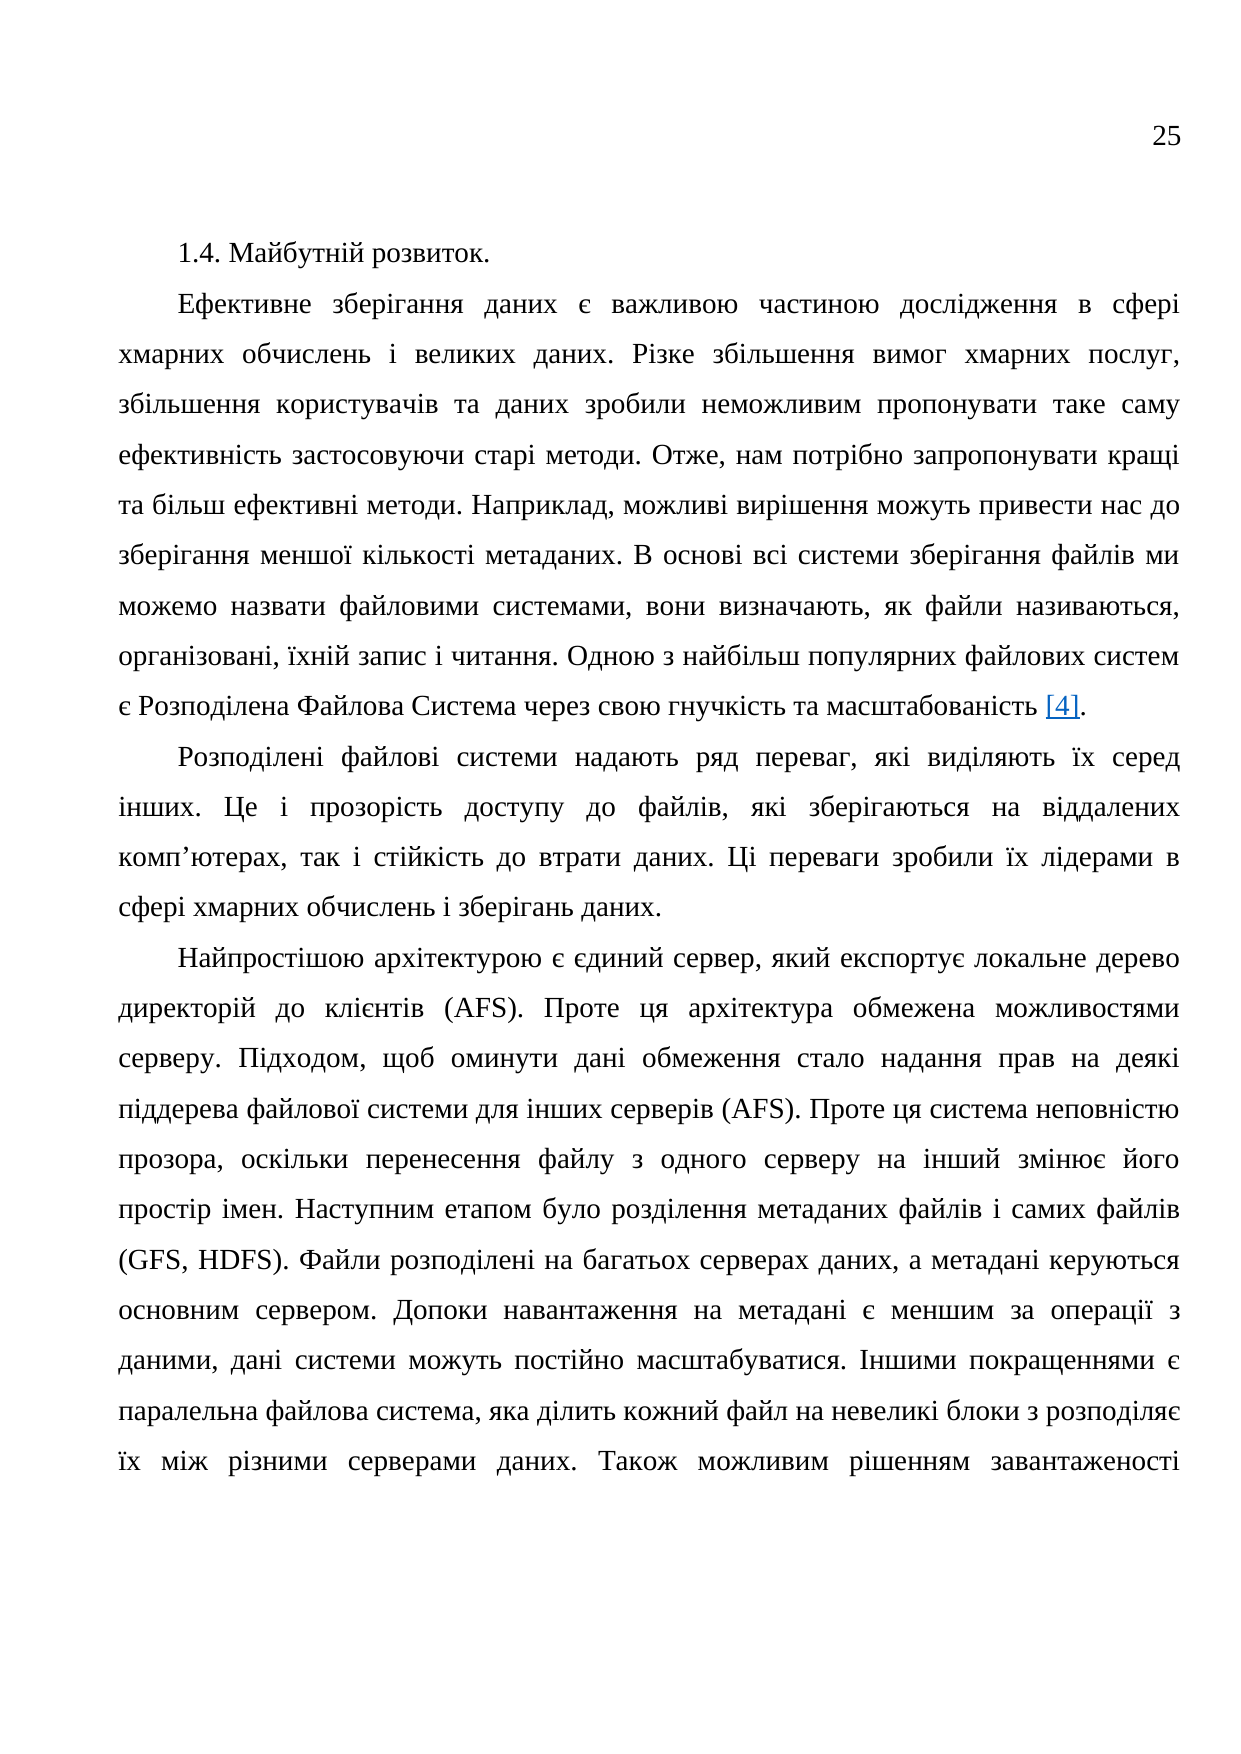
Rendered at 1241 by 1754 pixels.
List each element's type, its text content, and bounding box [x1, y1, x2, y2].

text Ефективне зберігання даних є важливою частиною дослідження в сфері хмарних обчислень і великих даних. Різке збільшення вимог хмарних послуг, збільшення користувачів та даних зробили неможливим пропонувати таке саму ефективність застосовуючи старі методи. Отже, нам потрібно запропонувати кращі та більш ефективні методи. Наприклад, можливі вирішення можуть привести нас до зберігання меншої кількості метаданих. В основі всі системи зберігання файлів ми можемо назвати файловими системами, вони визначають, як файли називаються, організовані, їхній запис і читання. Одною з найбільш популярних файлових систем є Розподілена Файлова Система через свою гнучкість та масштабованість [4]. [118, 286, 1181, 722]
text Найпростішою архітектурою є єдиний сервер, який експортує локальне дерево директорій до клієнтів (AFS). Проте ця архітектура обмежена можливостями серверу. Підходом, щоб оминути дані обмеження стало надання прав на деякі піддерева файлової системи для інших серверів (AFS). Проте ця система неповністю прозора, оскільки перенесення файлу з одного серверу на інший змінює його простір імен. Наступним етапом було розділення метаданих файлів і самих файлів (GFS, HDFS). Файли розподілені на багатьох серверах даних, а метадані керуються основним сервером. Допоки навантаження на метадані є меншим за операції з даними, дані системи можуть постійно масштабуватися. Іншими покращеннями є паралельна файлова система, яка ділить кожний файл на невеликі блоки з розподіляє їх між різними серверами даних. Також можливим рішенням завантаженості [118, 940, 1181, 1477]
subtitle 1.4. Майбутній розвиток. [118, 236, 1181, 269]
text Розподілені файлові системи надають ряд переваг, які виділяють їх серед інших. Це і прозорість доступу до файлів, які зберігаються на віддалених комп’ютерах, так і стійкість до втрати даних. Ці переваги зробили їх лідерами в сфері хмарних обчислень і зберігань даних. [118, 739, 1181, 923]
